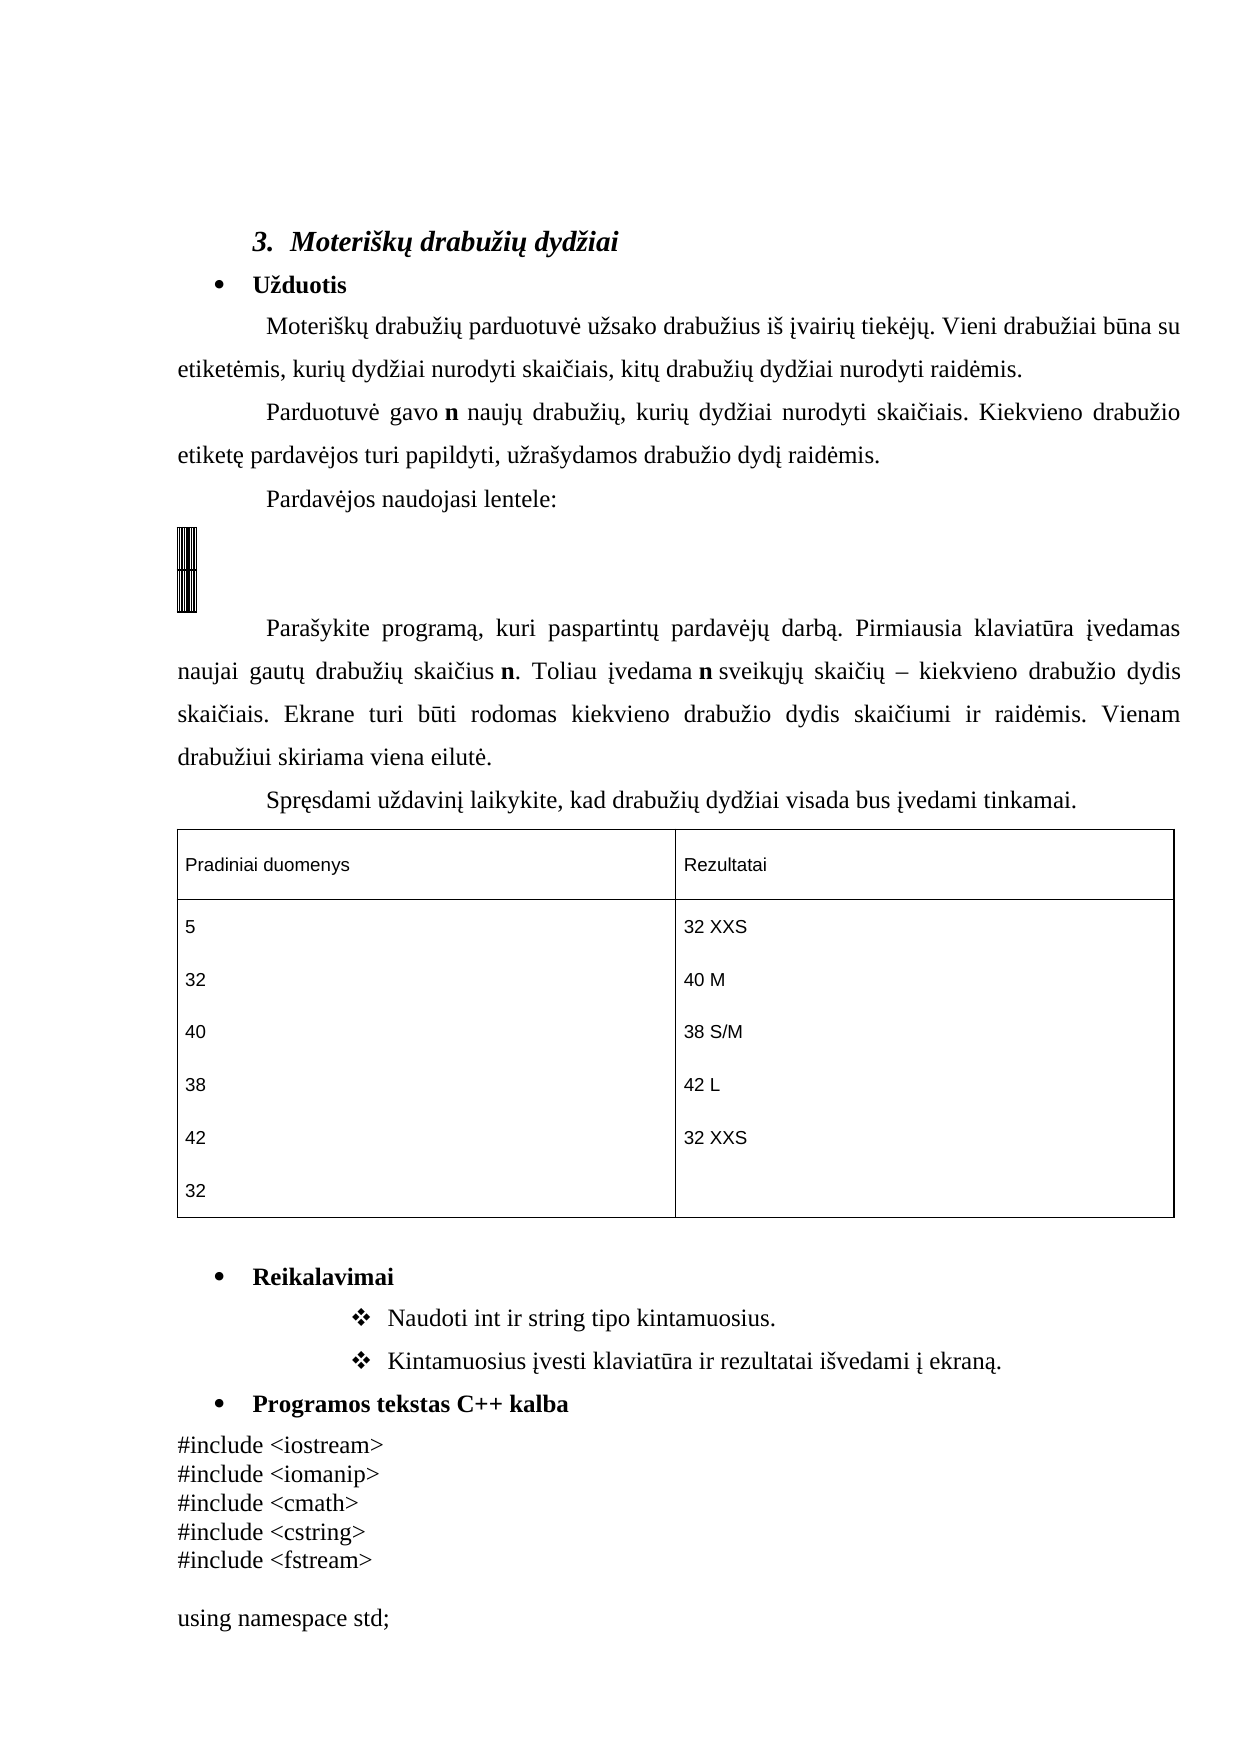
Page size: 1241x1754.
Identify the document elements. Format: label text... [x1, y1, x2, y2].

text Moteriškų drabužių parduotuvė užsako drabužius iš įvairių tiekėjų. Vieni drabužiai būna su etiketėmis, kurių dydžiai nurodyti skaičiais, kitų drabužių dydžiai nurodyti raidėmis. [177, 311, 1181, 383]
table_header Rezultatai [676, 830, 1173, 898]
text #include <iomanip> [177, 1459, 1181, 1488]
text Parašykite programą, kuri paspartintų pardavėjų darbą. Pirmiausia klaviatūra įvedamas naujai gautų drabužių skaičius n. Toliau įvedama n sveikųjų skaičių – kiekvieno drabužio dydis skaičiais. Ekrane turi būti rodomas kiekvieno drabužio dydis skaičiumi ir raidėmis. Vienam drabužiui skiriama viena eilutė. [177, 613, 1181, 771]
text #include <iostream> [177, 1430, 1181, 1459]
table_cell 5 32 40 38 42 32 [178, 900, 675, 1217]
list Kintamuosius įvesti klaviatūra ir rezultatai išvedami į ekraną. [350, 1346, 1181, 1375]
text #include <cstring> [177, 1517, 1181, 1545]
text using namespace std; [177, 1603, 1181, 1632]
text #include <fstream> [177, 1545, 1181, 1574]
list Programos tekstas C++ kalba [215, 1389, 1181, 1418]
text #include <cmath> [177, 1488, 1181, 1517]
list Reikalavimai [215, 1262, 1181, 1290]
table_cell 32 XXS 40 M 38 S/M 42 L 32 XXS [676, 900, 1173, 1217]
text Parduotuvė gavo n naujų drabužių, kurių dydžiai nurodyti skaičiais. Kiekvieno drabužio etiketę pardavėjos turi papildyti, užrašydamos drabužio dydį raidėmis. [177, 397, 1181, 469]
list Užduotis [215, 270, 1181, 299]
list Naudoti int ir string tipo kintamuosius. [350, 1303, 1181, 1332]
list Moteriškų drabužių dydžiai [252, 224, 1181, 257]
text Pardavėjos naudojasi lentele: [177, 484, 1181, 512]
table_header Pradiniai duomenys [178, 830, 675, 898]
text Spręsdami uždavinį laikykite, kad drabužių dydžiai visada bus įvedami tinkamai. [177, 785, 1181, 814]
